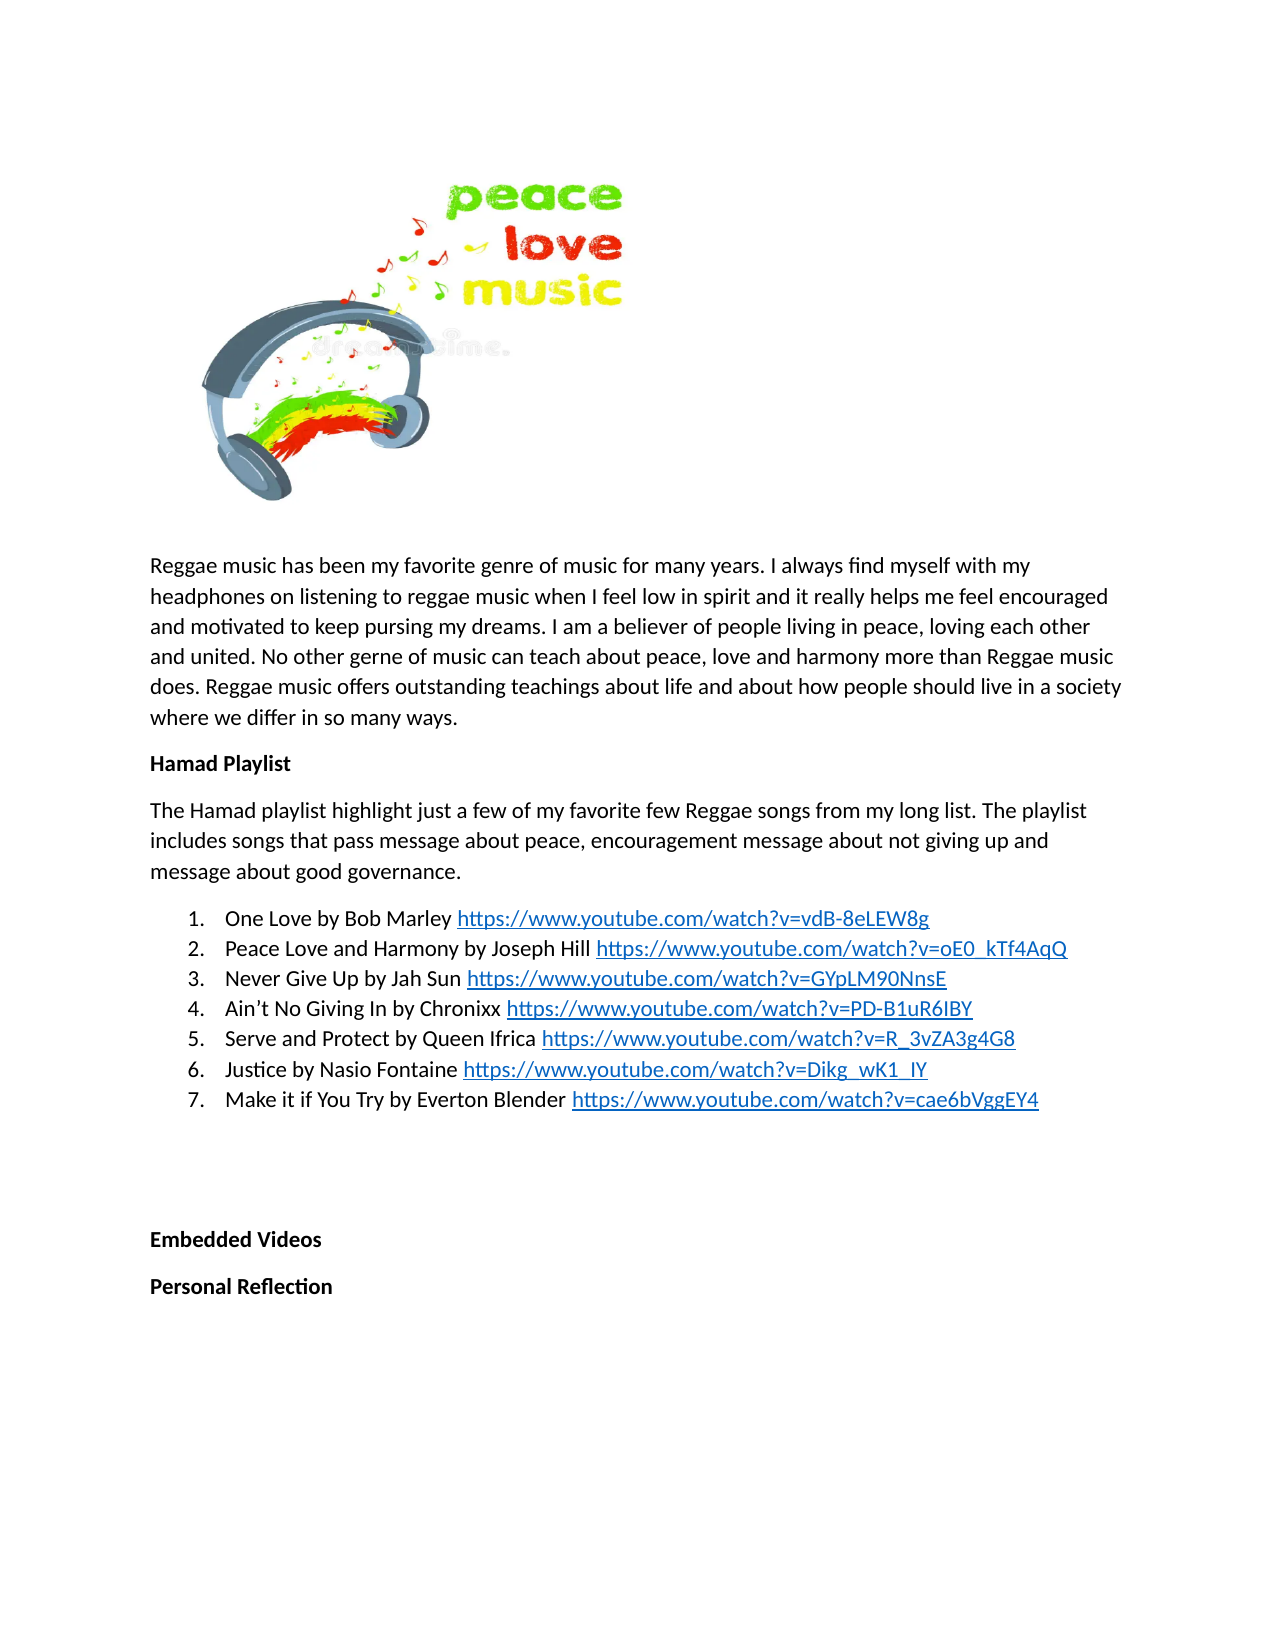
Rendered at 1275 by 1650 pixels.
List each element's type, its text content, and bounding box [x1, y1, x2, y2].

list Justice by Nasio Fontaine https://www.youtube.com/watch?v=Dikg_wK1_IY [187, 1055, 1125, 1083]
list Never Give Up by Jah Sun https://www.youtube.com/watch?v=GYpLM90NnsE [187, 964, 1125, 992]
list Serve and Protect by Queen Ifrica https://www.youtube.com/watch?v=R_3vZA3g4G8 [187, 1024, 1125, 1053]
text Hamad Playlist [150, 749, 1125, 778]
list One Love by Bob Marley https://www.youtube.com/watch?v=vdB-8eLEW8g [187, 904, 1125, 932]
list Make it if You Try by Everton Blender https://www.youtube.com/watch?v=cae6bVggEY4 [187, 1085, 1125, 1113]
list Peace Love and Harmony by Joseph Hill https://www.youtube.com/watch?v=oE0_kTf4AqQ [187, 934, 1125, 962]
text Reggae music has been my favorite genre of music for many years. I always find myself with my headphones on listening to reggae music when I feel low in spirit and it really helps me feel encouraged and motivated to keep pursing my dreams. I am a believer of people living in peace, loving each other and united. No other gerne of music can teach about peace, love and harmony more than Reggae music does. Reggae music offers outstanding teachings about life and about how people should live in a society where we differ in so many ways. [150, 552, 1125, 731]
picture [150, 150, 671, 533]
text The Hamad playlist highlight just a few of my favorite few Reggae songs from my long list. The playlist includes songs that pass message about peace, encouragement message about not giving up and message about good governance. [150, 796, 1125, 885]
list Ain’t No Giving In by Chronixx https://www.youtube.com/watch?v=PD-B1uR6IBY [187, 994, 1125, 1022]
text Embedded Videos [150, 1226, 1125, 1254]
text Personal Reflection [150, 1272, 1125, 1301]
